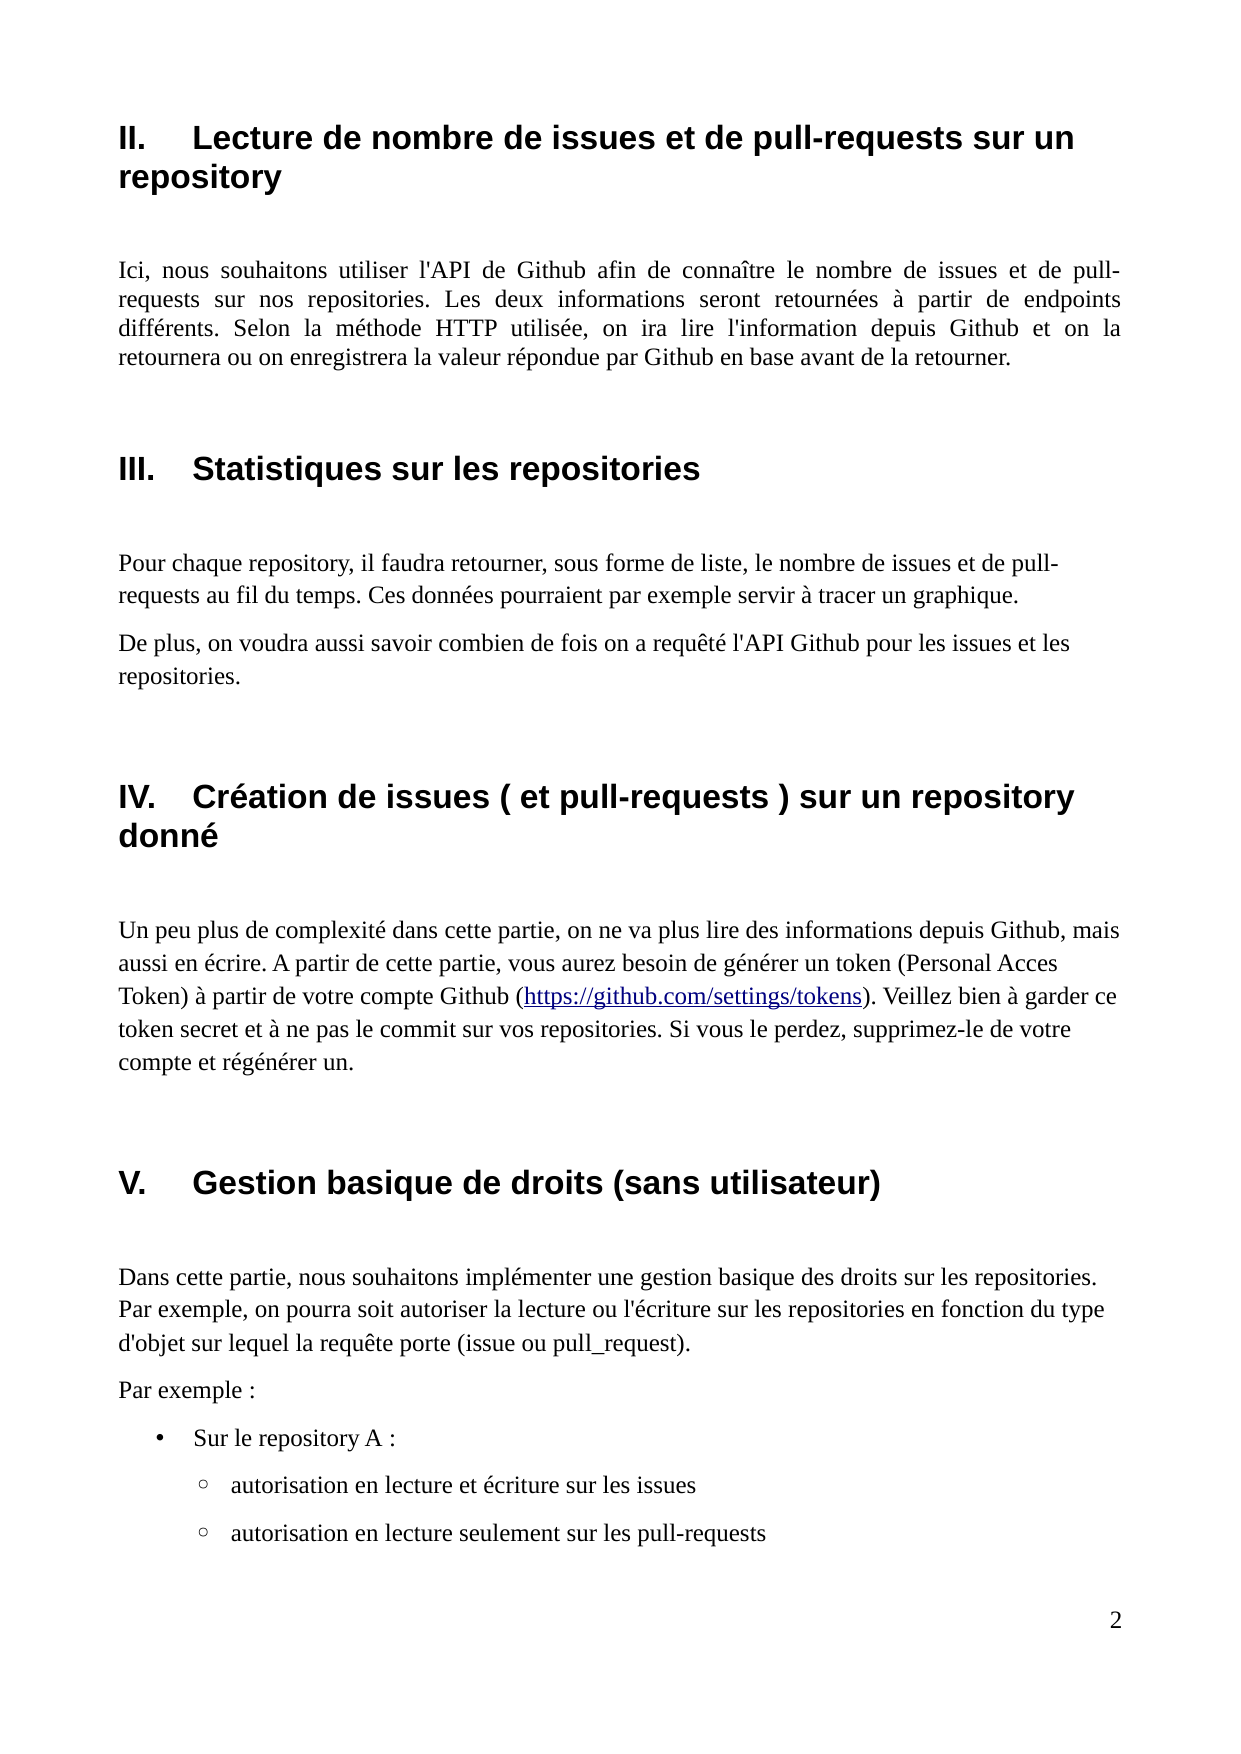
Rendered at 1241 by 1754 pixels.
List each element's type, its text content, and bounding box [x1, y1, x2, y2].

list autorisation en lecture seulement sur les pull-requests [193, 1518, 1122, 1547]
subtitle Lecture de nombre de issues et de pull-requests sur un repository [118, 118, 1122, 195]
list Sur le repository A : [156, 1423, 1122, 1452]
list autorisation en lecture et écriture sur les issues [193, 1470, 1122, 1499]
text Ici, nous souhaitons utiliser l'API de Github afin de connaître le nombre de issues et de pull-requests sur nos repositories. Les deux informations seront retournées à partir de endpoints différents. Selon la méthode HTTP utilisée, on ira lire l'information depuis Github et on la retournera ou on enregistrera la valeur répondue par Github en base avant de la retourner. [118, 256, 1122, 371]
subtitle Statistiques sur les repositories [118, 449, 1122, 487]
text Dans cette partie, nous souhaitons implémenter une gestion basique des droits sur les repositories. Par exemple, on pourra soit autoriser la lecture ou l'écriture sur les repositories en fonction du type d'objet sur lequel la requête porte (issue ou pull_request). [118, 1262, 1122, 1356]
subtitle Gestion basique de droits (sans utilisateur) [118, 1163, 1122, 1201]
text De plus, on voudra aussi savoir combien de fois on a requêté l'API Github pour les issues et les repositories. [118, 628, 1122, 690]
text Pour chaque repository, il faudra retourner, sous forme de liste, le nombre de issues et de pull-requests au fil du temps. Ces données pourraient par exemple servir à tracer un graphique. [118, 548, 1122, 609]
text Un peu plus de complexité dans cette partie, on ne va plus lire des informations depuis Github, mais aussi en écrire. A partir de cette partie, vous aurez besoin de générer un token (Personal Acces Token) à partir de votre compte Github (https://github.com/settings/tokens). Veillez bien à garder ce token secret et à ne pas le commit sur vos repositories. Si vous le perdez, supprimez-le de votre compte et régénérer un. [118, 915, 1122, 1076]
subtitle Création de issues ( et pull-requests ) sur un repository donné [118, 777, 1122, 854]
text Par exemple : [118, 1375, 1122, 1404]
